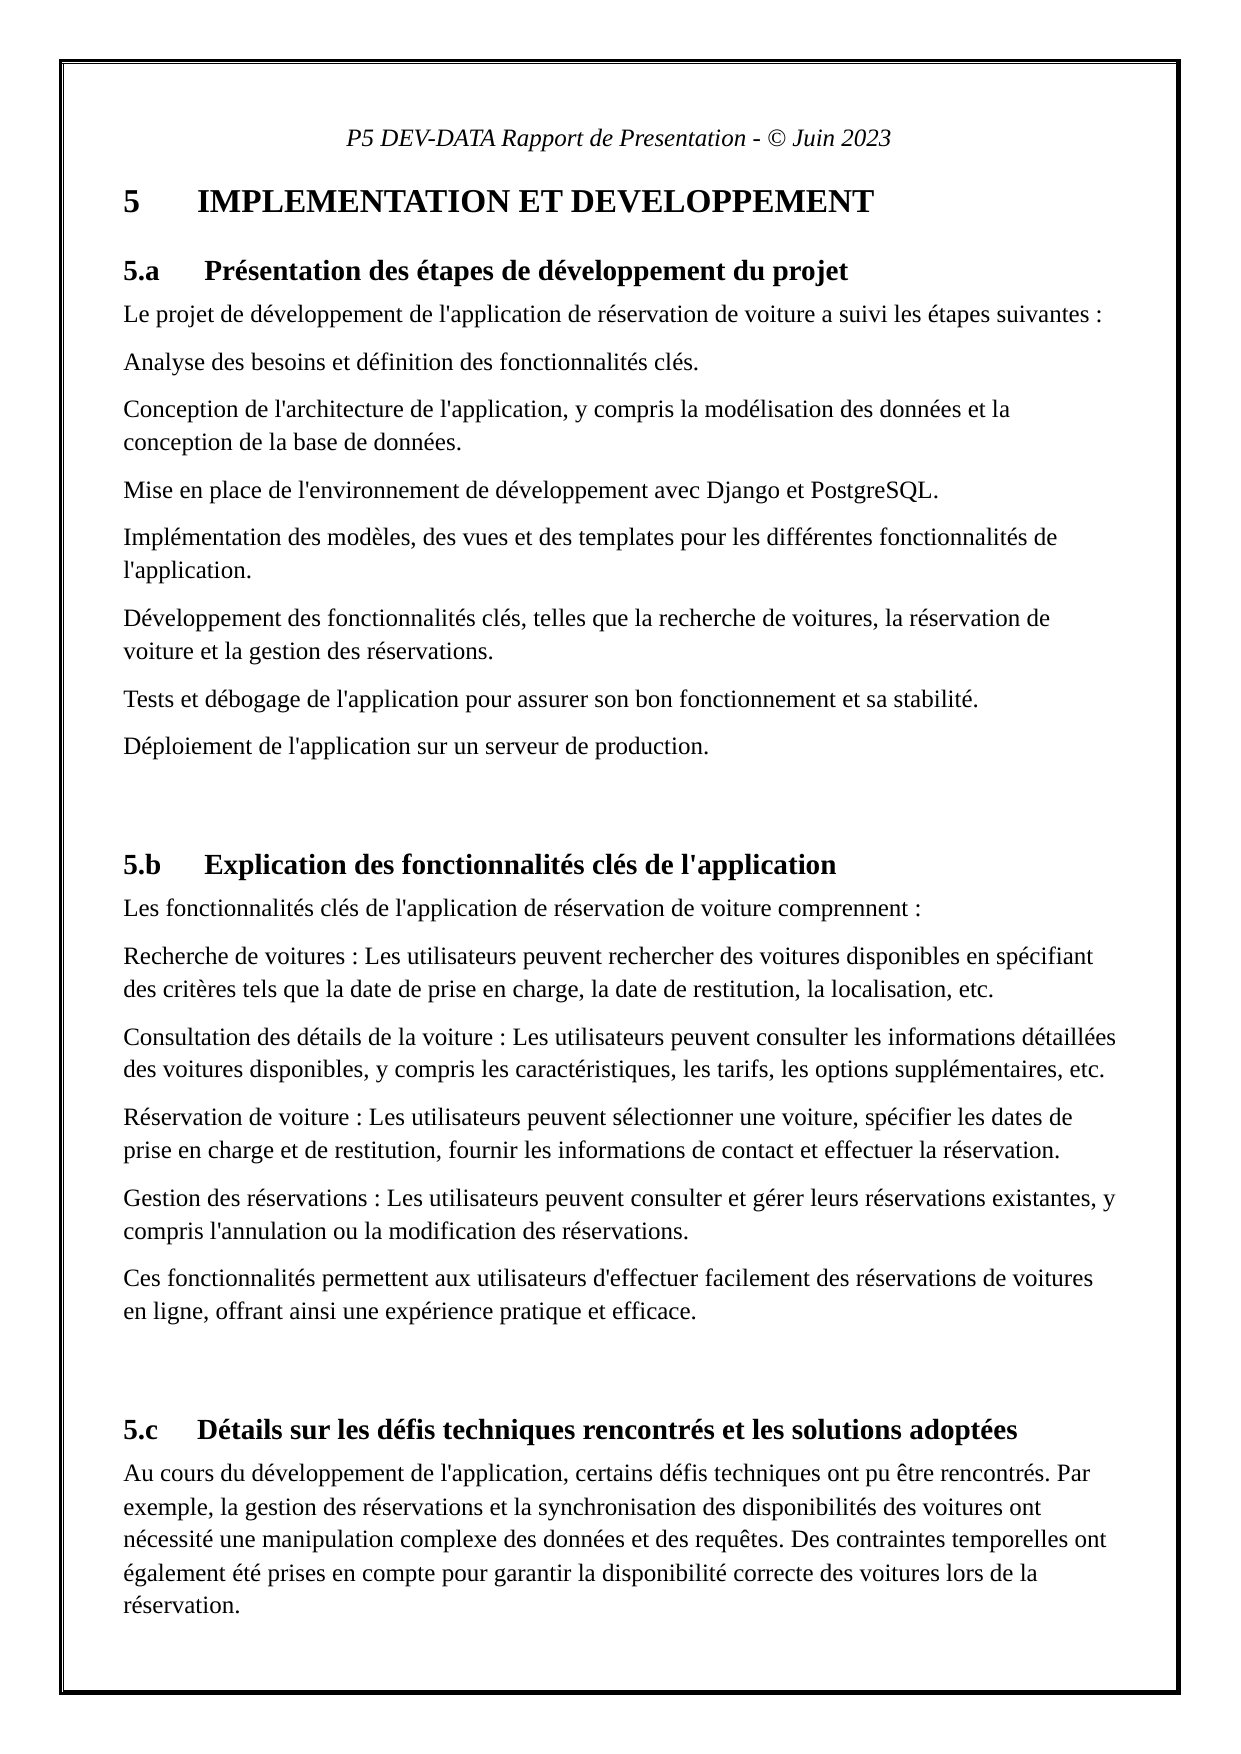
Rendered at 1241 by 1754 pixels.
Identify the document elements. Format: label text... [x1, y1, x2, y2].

text Réservation de voiture : Les utilisateurs peuvent sélectionner une voiture, spécifier les dates de prise en charge et de restitution, fournir les informations de contact et effectuer la réservation. [123, 1102, 1117, 1164]
subtitle IMPLEMENTATION ET DEVELOPPEMENT [123, 181, 1117, 219]
text Au cours du développement de l'application, certains défis techniques ont pu être rencontrés. Par exemple, la gestion des réservations et la synchronisation des disponibilités des voitures ont nécessité une manipulation complexe des données et des requêtes. Des contraintes temporelles ont également été prises en compte pour garantir la disponibilité correcte des voitures lors de la réservation. [123, 1458, 1117, 1619]
text Les fonctionnalités clés de l'application de réservation de voiture comprennent : [123, 893, 1117, 922]
text Recherche de voitures : Les utilisateurs peuvent rechercher des voitures disponibles en spécifiant des critères tels que la date de prise en charge, la date de restitution, la localisation, etc. [123, 941, 1117, 1003]
text Implémentation des modèles, des vues et des templates pour les différentes fonctionnalités de l'application. [123, 522, 1117, 584]
subtitle Présentation des étapes de développement du projet [123, 253, 1117, 286]
text Conception de l'architecture de l'application, y compris la modélisation des données et la conception de la base de données. [123, 394, 1117, 456]
text Déploiement de l'application sur un serveur de production. [123, 731, 1117, 760]
text Ces fonctionnalités permettent aux utilisateurs d'effectuer facilement des réservations de voitures en ligne, offrant ainsi une expérience pratique et efficace. [123, 1263, 1117, 1325]
text Tests et débogage de l'application pour assurer son bon fonctionnement et sa stabilité. [123, 684, 1117, 712]
subtitle Explication des fonctionnalités clés de l'application [123, 847, 1117, 881]
text Gestion des réservations : Les utilisateurs peuvent consulter et gérer leurs réservations existantes, y compris l'annulation ou la modification des réservations. [123, 1183, 1117, 1244]
text Analyse des besoins et définition des fonctionnalités clés. [123, 347, 1117, 375]
text Développement des fonctionnalités clés, telles que la recherche de voitures, la réservation de voiture et la gestion des réservations. [123, 603, 1117, 665]
subtitle Détails sur les défis techniques rencontrés et les solutions adoptées [123, 1412, 1117, 1446]
text Mise en place de l'environnement de développement avec Django et PostgreSQL. [123, 475, 1117, 503]
text Consultation des détails de la voiture : Les utilisateurs peuvent consulter les informations détaillées des voitures disponibles, y compris les caractéristiques, les tarifs, les options supplémentaires, etc. [123, 1022, 1117, 1083]
text Le projet de développement de l'application de réservation de voiture a suivi les étapes suivantes : [123, 299, 1117, 328]
